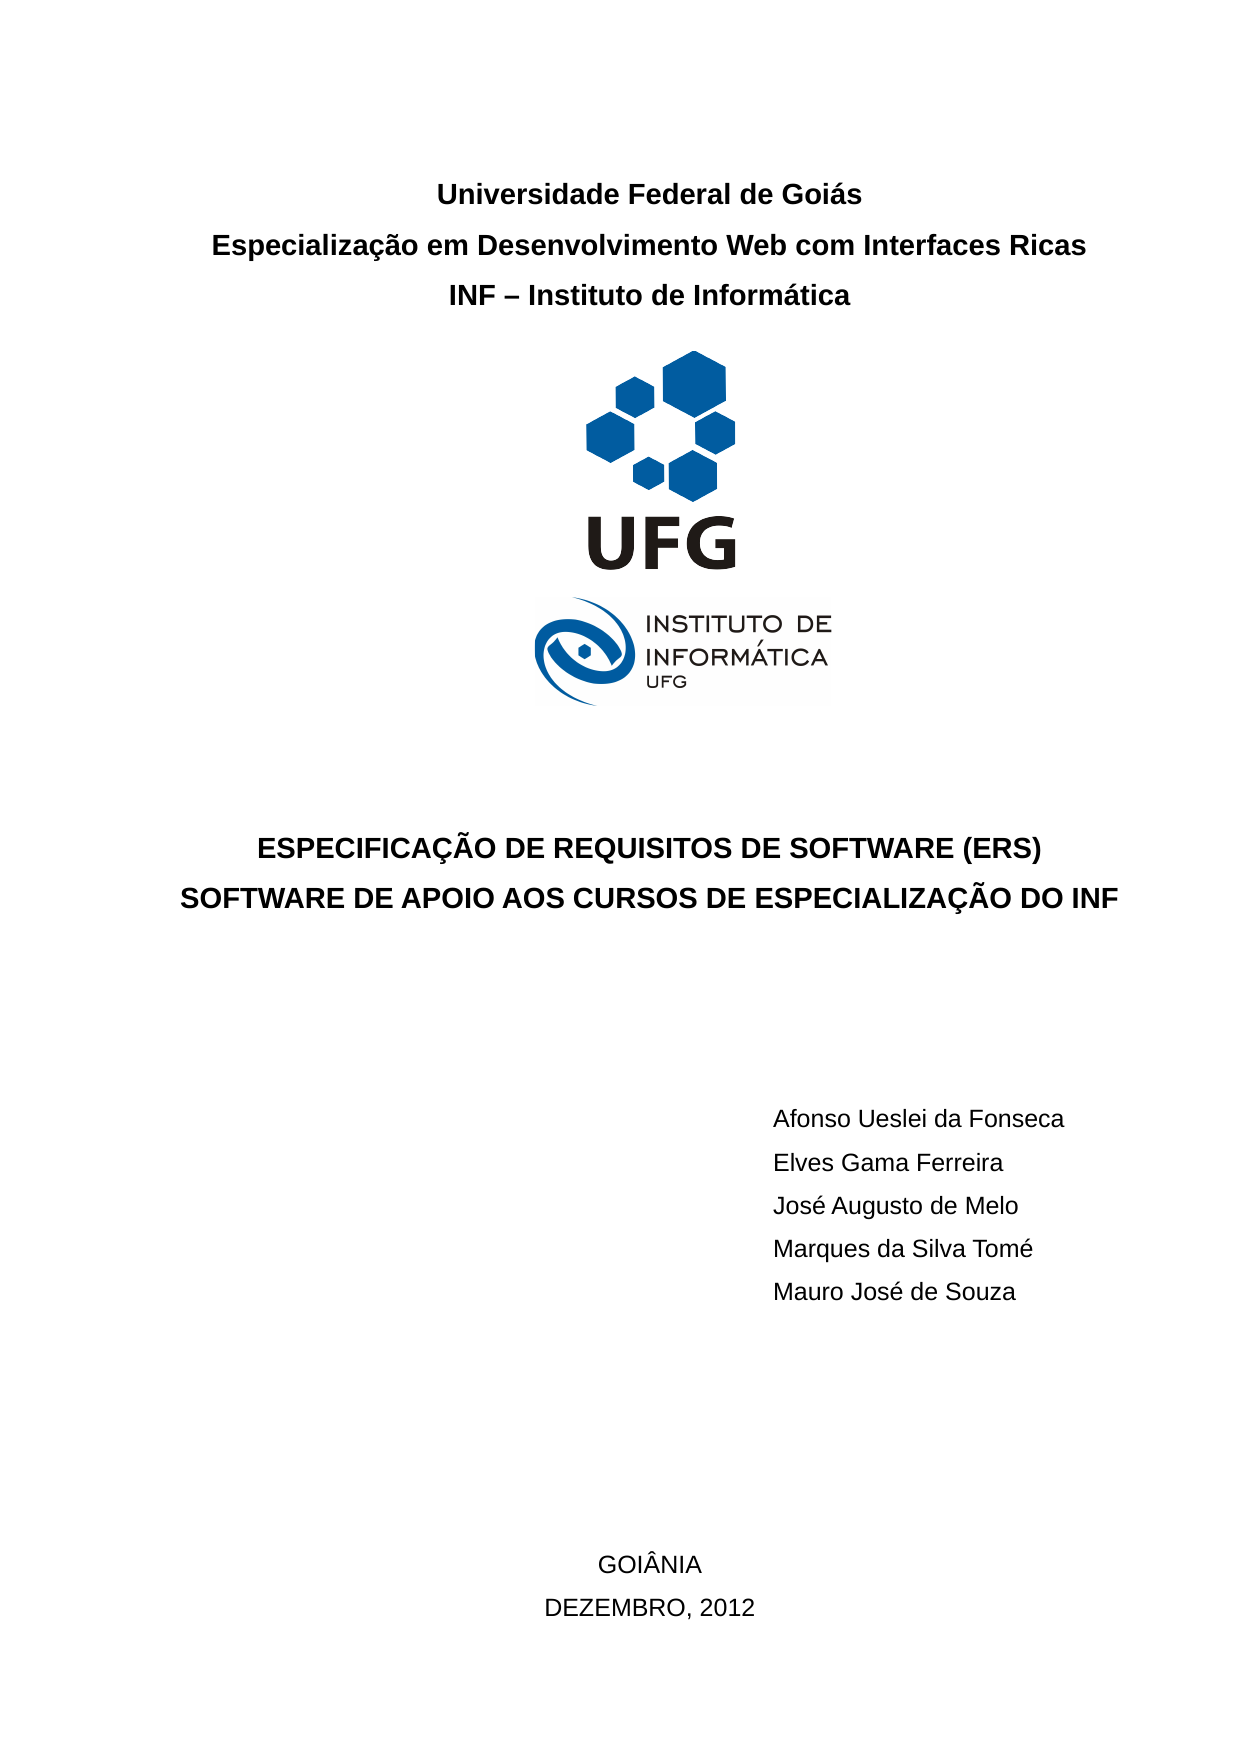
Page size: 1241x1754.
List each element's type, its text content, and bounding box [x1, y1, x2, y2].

text José Augusto de Melo [773, 1191, 1122, 1219]
text Especialização em Desenvolvimento Web com Interfaces Ricas [177, 227, 1122, 261]
text DEZEMBRO, 2012 [177, 1593, 1122, 1622]
text Mauro José de Souza [773, 1277, 1122, 1306]
text ESPECIFICAÇÃO DE REQUISITOS DE SOFTWARE (ERS) [177, 831, 1122, 865]
picture [534, 597, 832, 706]
text INF – Instituto de Informática [177, 278, 1122, 311]
text Marques da Silva Tomé [773, 1234, 1122, 1262]
text Elves Gama Ferreira [773, 1147, 1122, 1176]
text GOIÂNIA [177, 1550, 1122, 1579]
text Universidade Federal de Goiás [177, 177, 1122, 211]
text Afonso Ueslei da Fonseca [773, 1104, 1122, 1133]
text SOFTWARE DE APOIO AOS CURSOS DE ESPECIALIZAÇÃO DO INF [177, 882, 1122, 915]
picture [586, 351, 736, 570]
